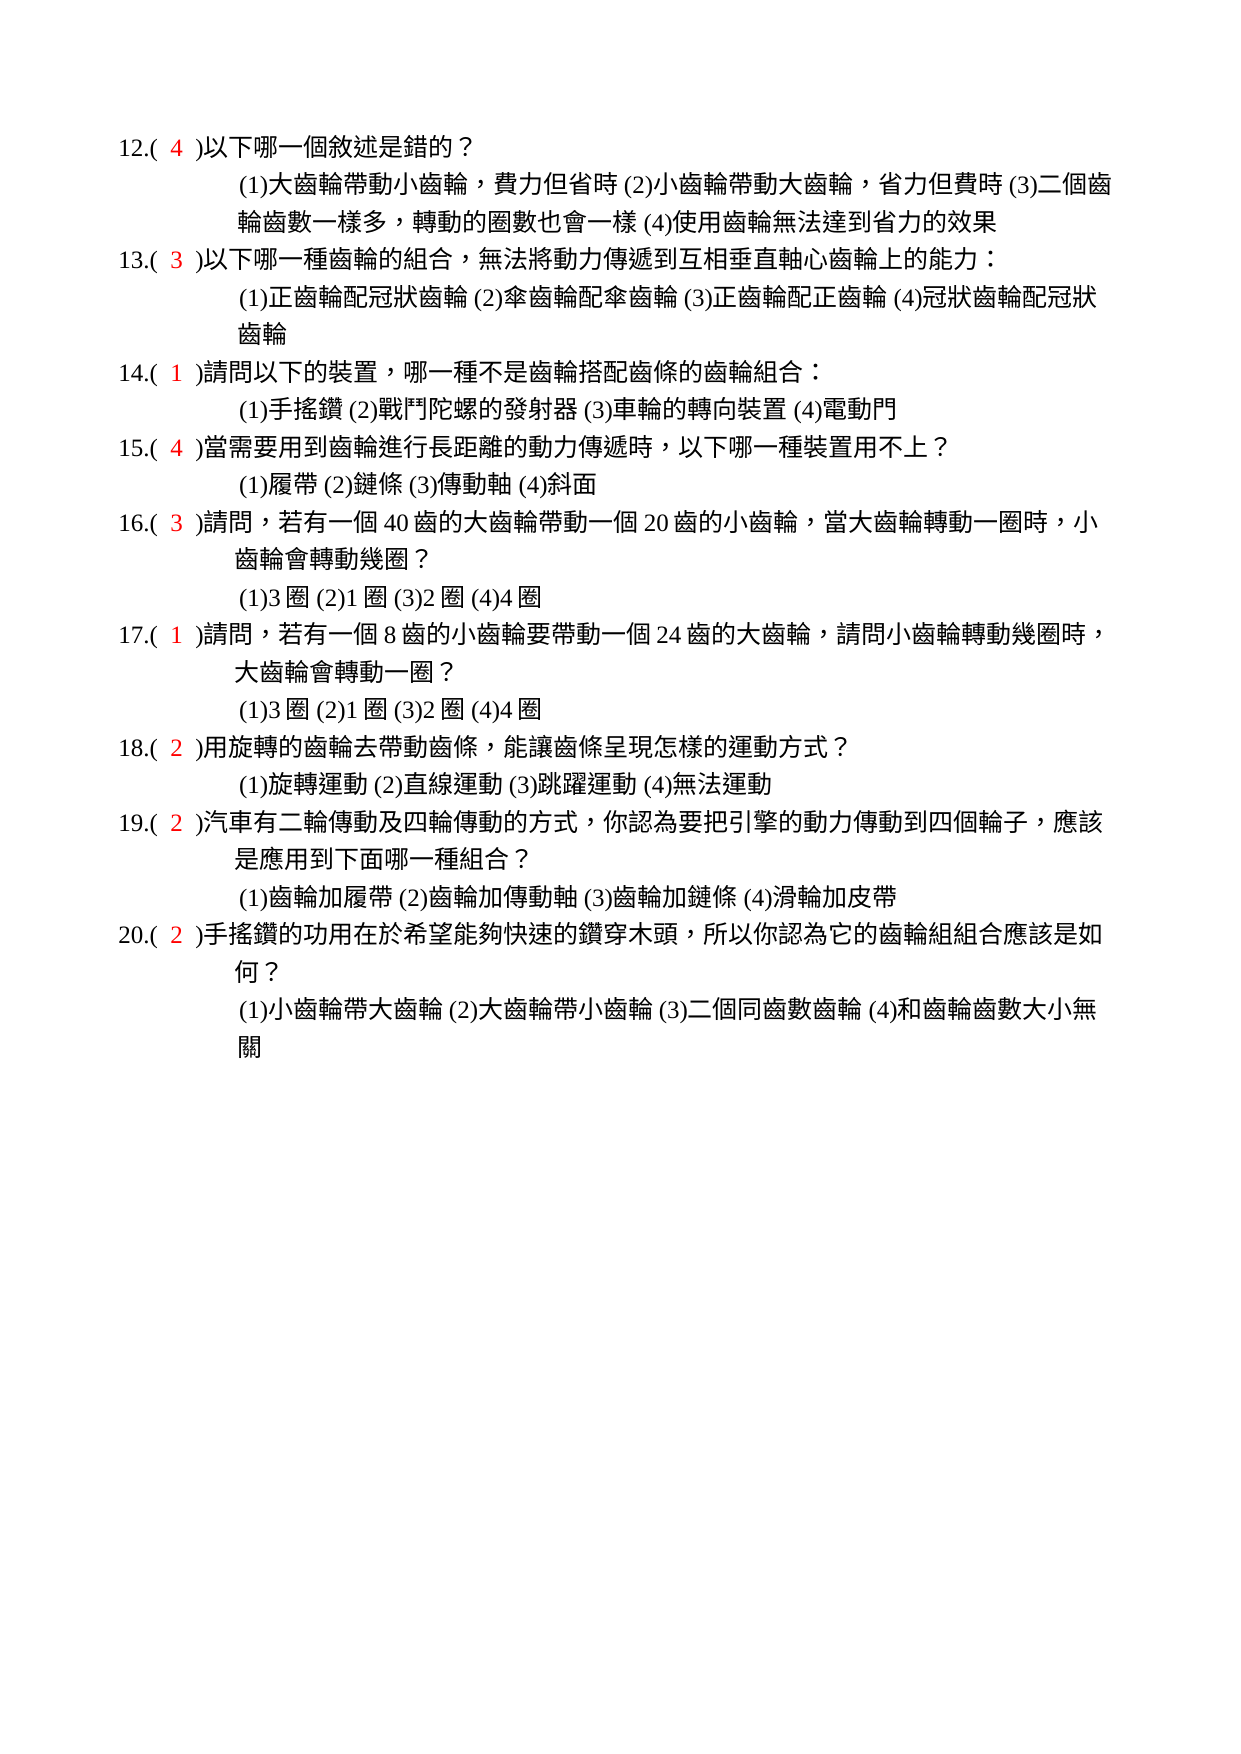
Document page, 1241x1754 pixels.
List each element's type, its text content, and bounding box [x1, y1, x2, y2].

text (1)正齒輪配冠狀齒輪 (2)傘齒輪配傘齒輪 (3)正齒輪配正齒輪 (4)冠狀齒輪配冠狀齒輪 [238, 277, 1122, 352]
text (1)旋轉運動 (2)直線運動 (3)跳躍運動 (4)無法運動 [238, 764, 1122, 802]
text (1)齒輪加履帶 (2)齒輪加傳動軸 (3)齒輪加鏈條 (4)滑輪加皮帶 [238, 877, 1122, 914]
text 15.( 4 )當需要用到齒輪進行長距離的動力傳遞時，以下哪一種裝置用不上？ [118, 427, 1122, 464]
text (1)3圈 (2)1圈 (3)2圈 (4)4圈 [238, 577, 1122, 614]
text 18.( 2 )用旋轉的齒輪去帶動齒條，能讓齒條呈現怎樣的運動方式？ [118, 727, 1122, 764]
text 16.( 3 )請問，若有一個40齒的大齒輪帶動一個20齒的小齒輪，當大齒輪轉動一圈時，小齒輪會轉動幾圈？ [118, 502, 1122, 577]
text (1)小齒輪帶大齒輪 (2)大齒輪帶小齒輪 (3)二個同齒數齒輪 (4)和齒輪齒數大小無關 [238, 989, 1122, 1064]
text (1)3圈 (2)1圈 (3)2圈 (4)4圈 [238, 689, 1122, 727]
text 14.( 1 )請問以下的裝置，哪一種不是齒輪搭配齒條的齒輪組合： [118, 352, 1122, 389]
text 17.( 1 )請問，若有一個8齒的小齒輪要帶動一個24齒的大齒輪，請問小齒輪轉動幾圈時，大齒輪會轉動一圈？ [118, 614, 1122, 689]
text 12.( 4 )以下哪一個敘述是錯的？ [118, 127, 1122, 164]
text 13.( 3 )以下哪一種齒輪的組合，無法將動力傳遞到互相垂直軸心齒輪上的能力： [118, 239, 1122, 277]
text (1)大齒輪帶動小齒輪，費力但省時 (2)小齒輪帶動大齒輪，省力但費時 (3)二個齒輪齒數一樣多，轉動的圈數也會一樣 (4)使用齒輪無法達到省力的效果 [238, 164, 1122, 239]
text 19.( 2 )汽車有二輪傳動及四輪傳動的方式，你認為要把引擎的動力傳動到四個輪子，應該是應用到下面哪一種組合？ [118, 802, 1122, 877]
text 20.( 2 )手搖鑽的功用在於希望能夠快速的鑽穿木頭，所以你認為它的齒輪組組合應該是如何？ [118, 914, 1122, 989]
text (1)手搖鑽 (2)戰鬥陀螺的發射器 (3)車輪的轉向裝置 (4)電動門 [238, 389, 1122, 427]
text (1)履帶 (2)鏈條 (3)傳動軸 (4)斜面 [238, 464, 1122, 502]
